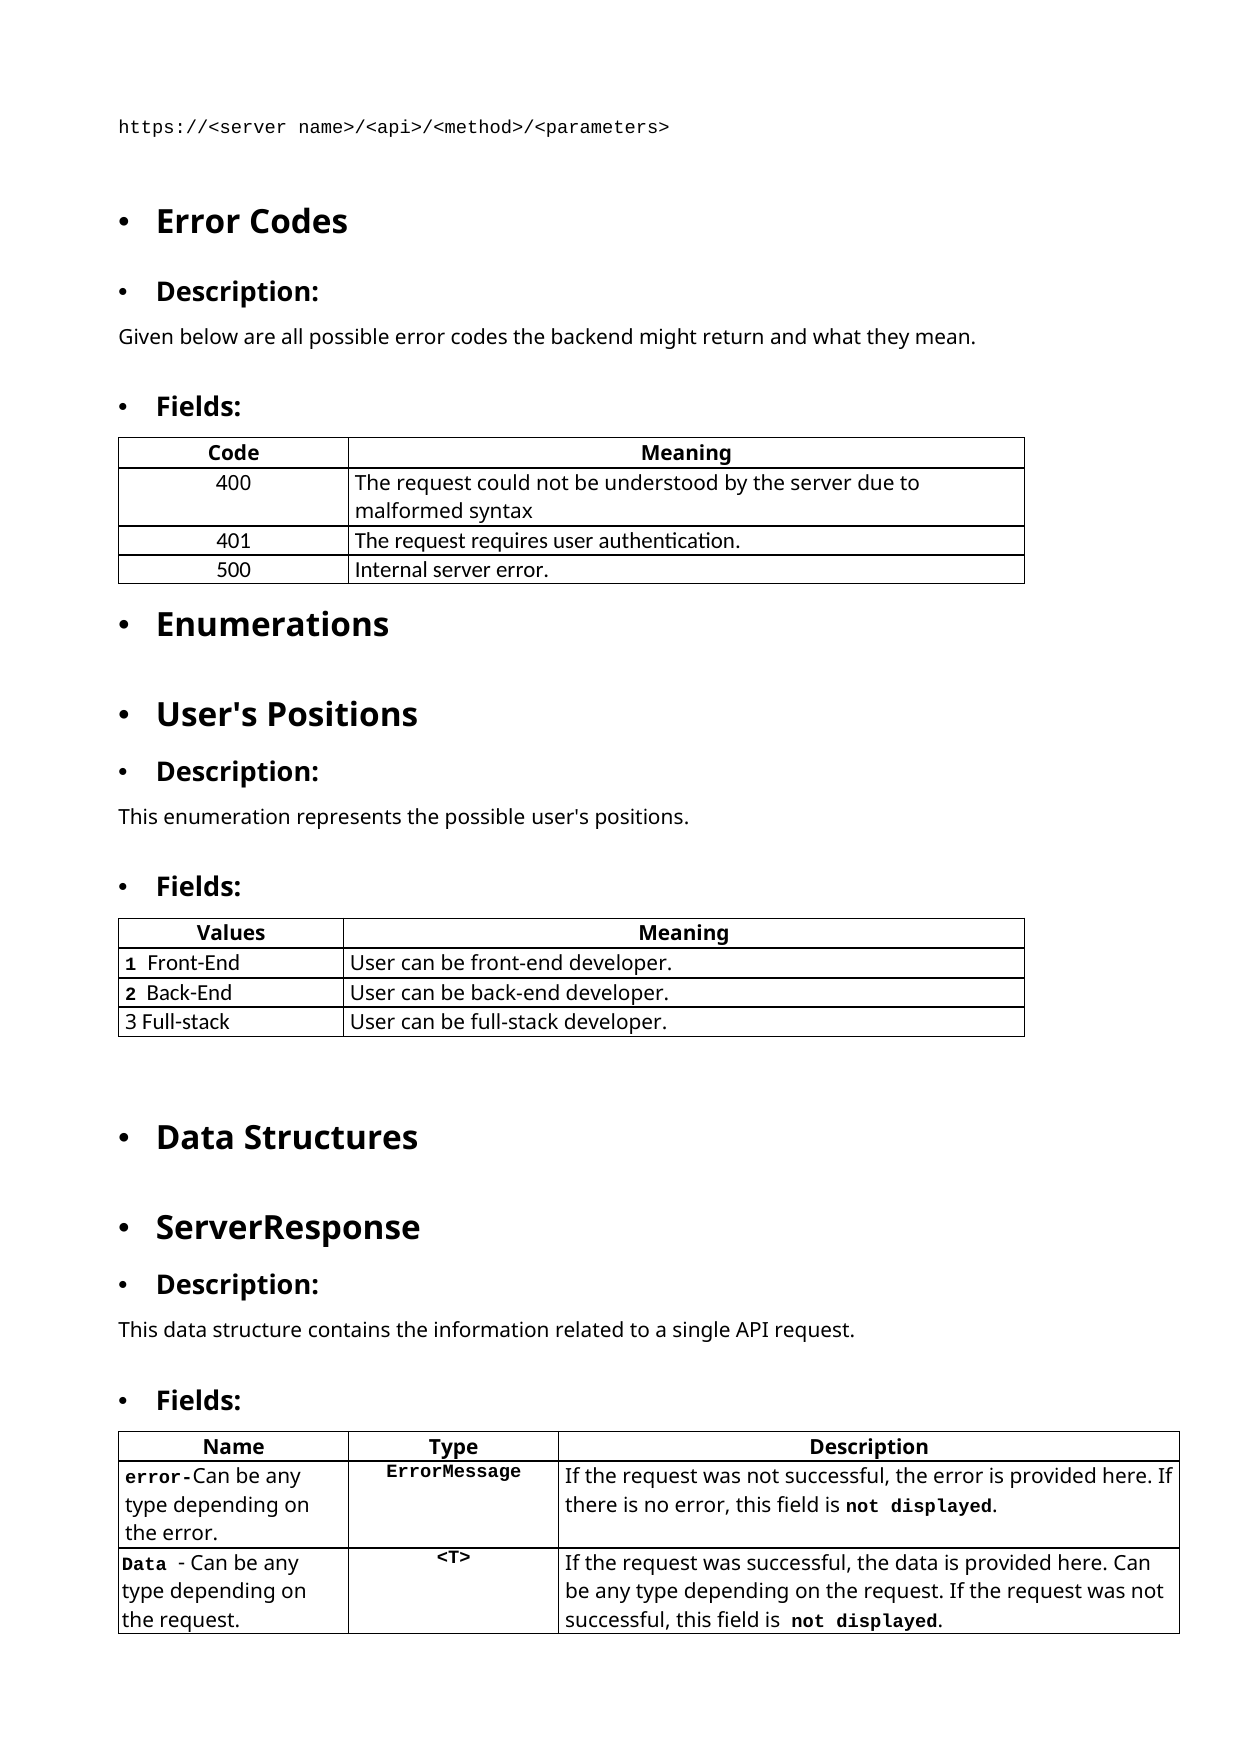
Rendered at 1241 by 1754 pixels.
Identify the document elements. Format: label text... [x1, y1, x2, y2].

table_cell error-Can be any type depending on the error. [119, 1462, 348, 1547]
table_header Meaning [344, 919, 1024, 947]
table_cell The request requires user authentication. [349, 527, 1024, 554]
table_cell 3 Full-stack [119, 1008, 343, 1036]
text Given below are all possible error codes the backend might return and what they mean. [118, 322, 1122, 350]
list Fields: [81, 388, 1122, 424]
table_header Code [119, 438, 348, 467]
list Error Codes [81, 198, 1122, 243]
table_cell Data - Can be any type depending on the request. [119, 1549, 348, 1633]
table_cell ErrorMessage [349, 1462, 558, 1547]
table_cell User can be full-stack developer. [344, 1008, 1024, 1036]
table_header Description [559, 1432, 1179, 1460]
list User's Positions [81, 691, 1122, 736]
table_cell 1 Front-End [119, 949, 343, 977]
list Description: [81, 1266, 1122, 1303]
text This enumeration represents the possible user's positions. [118, 802, 1122, 831]
list Enumerations [81, 600, 1122, 646]
table_cell User can be back-end developer. [344, 979, 1024, 1006]
text https://<server name>/<api>/<method>/<parameters> [118, 118, 1122, 161]
table_header Values [119, 919, 343, 947]
text This data structure contains the information related to a single API request. [118, 1315, 1122, 1344]
table_cell 500 [119, 556, 348, 583]
table_header Meaning [349, 438, 1024, 467]
table_header Type [349, 1432, 558, 1460]
list ServerResponse [81, 1204, 1122, 1249]
table_cell Internal server error. [349, 556, 1024, 583]
list Data Structures [81, 1113, 1122, 1159]
list Description: [81, 753, 1122, 789]
table_cell If the request was not successful, the error is provided here. If there is no error, this field is not displayed. [559, 1462, 1179, 1547]
list Fields: [81, 868, 1122, 905]
list Description: [81, 272, 1122, 309]
table_header Name [119, 1432, 348, 1460]
table_cell <T> [349, 1549, 558, 1633]
table_cell 401 [119, 527, 348, 554]
table_cell 400 [119, 469, 348, 525]
table_cell If the request was successful, the data is provided here. Can be any type depending on the request. If the request was not successful, this field is not displayed. [559, 1549, 1179, 1633]
table_cell User can be front-end developer. [344, 949, 1024, 977]
table_cell The request could not be understood by the server due to malformed syntax [349, 469, 1024, 525]
list Fields: [81, 1381, 1122, 1418]
table_cell 2 Back-End [119, 979, 343, 1006]
